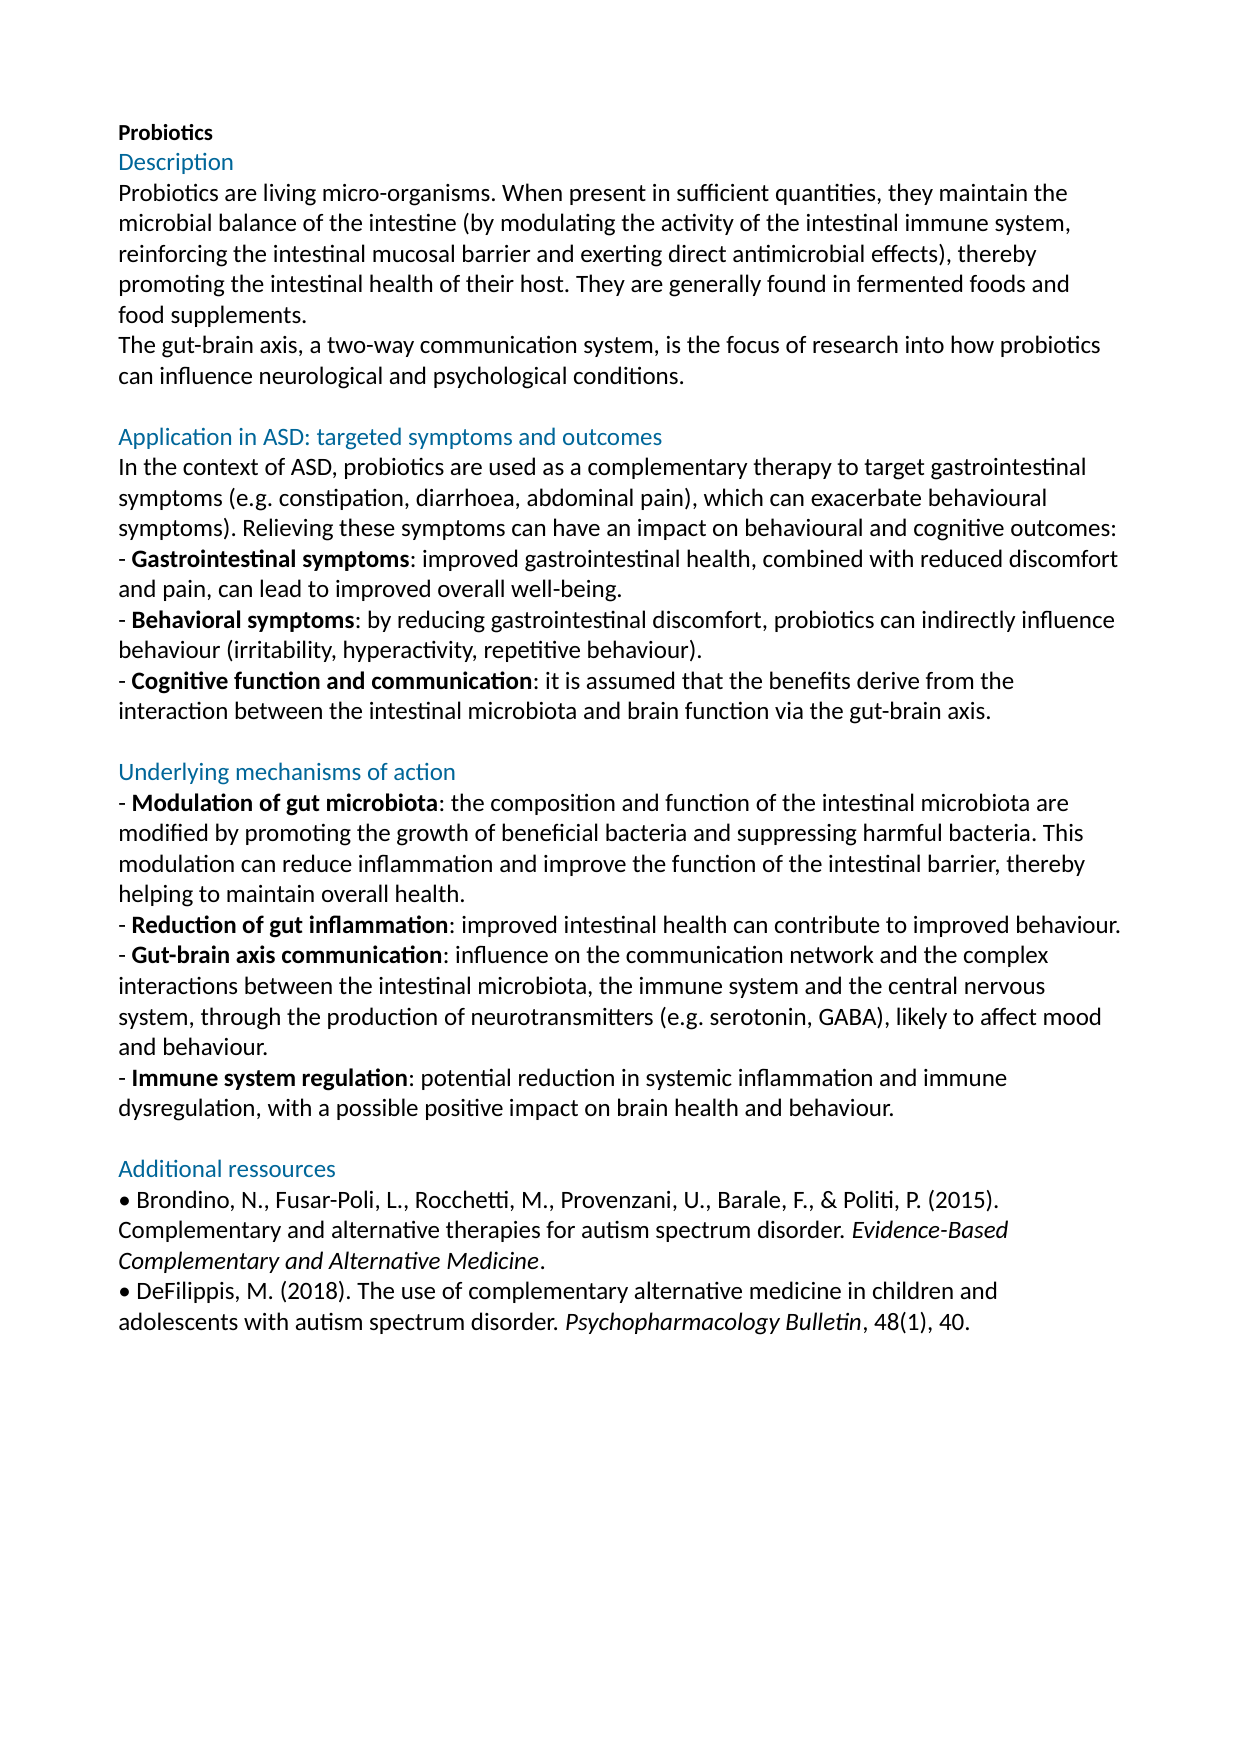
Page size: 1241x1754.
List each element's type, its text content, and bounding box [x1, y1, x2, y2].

text The gut-brain axis, a two-way communication system, is the focus of research into how probiotics can influence neurological and psychological conditions. [118, 329, 1122, 390]
text • DeFilippis, M. (2018). The use of complementary alternative medicine in children and adolescents with autism spectrum disorder. Psychopharmacology Bulletin, 48(1), 40. [118, 1275, 1122, 1336]
text Underlying mechanisms of action [118, 757, 1122, 787]
text - Immune system regulation: potential reduction in systemic inflammation and immune dysregulation, with a possible positive impact on brain health and behaviour. [118, 1062, 1122, 1123]
text Probiotics [118, 118, 1122, 146]
text • Brondino, N., Fusar-Poli, L., Rocchetti, M., Provenzani, U., Barale, F., & Politi, P. (2015). Complementary and alternative therapies for autism spectrum disorder. Evidence-Based Complementary and Alternative Medicine. [118, 1184, 1122, 1275]
text Additional ressources [118, 1153, 1122, 1184]
text - Reduction of gut inflammation: improved intestinal health can contribute to improved behaviour. [118, 909, 1122, 940]
text - Behavioral symptoms: by reducing gastrointestinal discomfort, probiotics can indirectly influence behaviour (irritability, hyperactivity, repetitive behaviour). [118, 604, 1122, 665]
text In the context of ASD, probiotics are used as a complementary therapy to target gastrointestinal symptoms (e.g. constipation, diarrhoea, abdominal pain), which can exacerbate behavioural symptoms). Relieving these symptoms can have an impact on behavioural and cognitive outcomes: [118, 451, 1122, 543]
text Description [118, 146, 1122, 177]
text Probiotics are living micro-organisms. When present in sufficient quantities, they maintain the microbial balance of the intestine (by modulating the activity of the intestinal immune system, reinforcing the intestinal mucosal barrier and exerting direct antimicrobial effects), thereby promoting the intestinal health of their host. They are generally found in fermented foods and food supplements. [118, 177, 1122, 329]
text - Cognitive function and communication: it is assumed that the benefits derive from the interaction between the intestinal microbiota and brain function via the gut-brain axis. [118, 665, 1122, 726]
text - Gut-brain axis communication: influence on the communication network and the complex interactions between the intestinal microbiota, the immune system and the central nervous system, through the production of neurotransmitters (e.g. serotonin, GABA), likely to affect mood and behaviour. [118, 940, 1122, 1062]
text - Gastrointestinal symptoms: improved gastrointestinal health, combined with reduced discomfort and pain, can lead to improved overall well-being. [118, 543, 1122, 604]
text - Modulation of gut microbiota: the composition and function of the intestinal microbiota are modified by promoting the growth of beneficial bacteria and suppressing harmful bacteria. This modulation can reduce inflammation and improve the function of the intestinal barrier, thereby helping to maintain overall health. [118, 787, 1122, 909]
text Application in ASD: targeted symptoms and outcomes [118, 421, 1122, 451]
